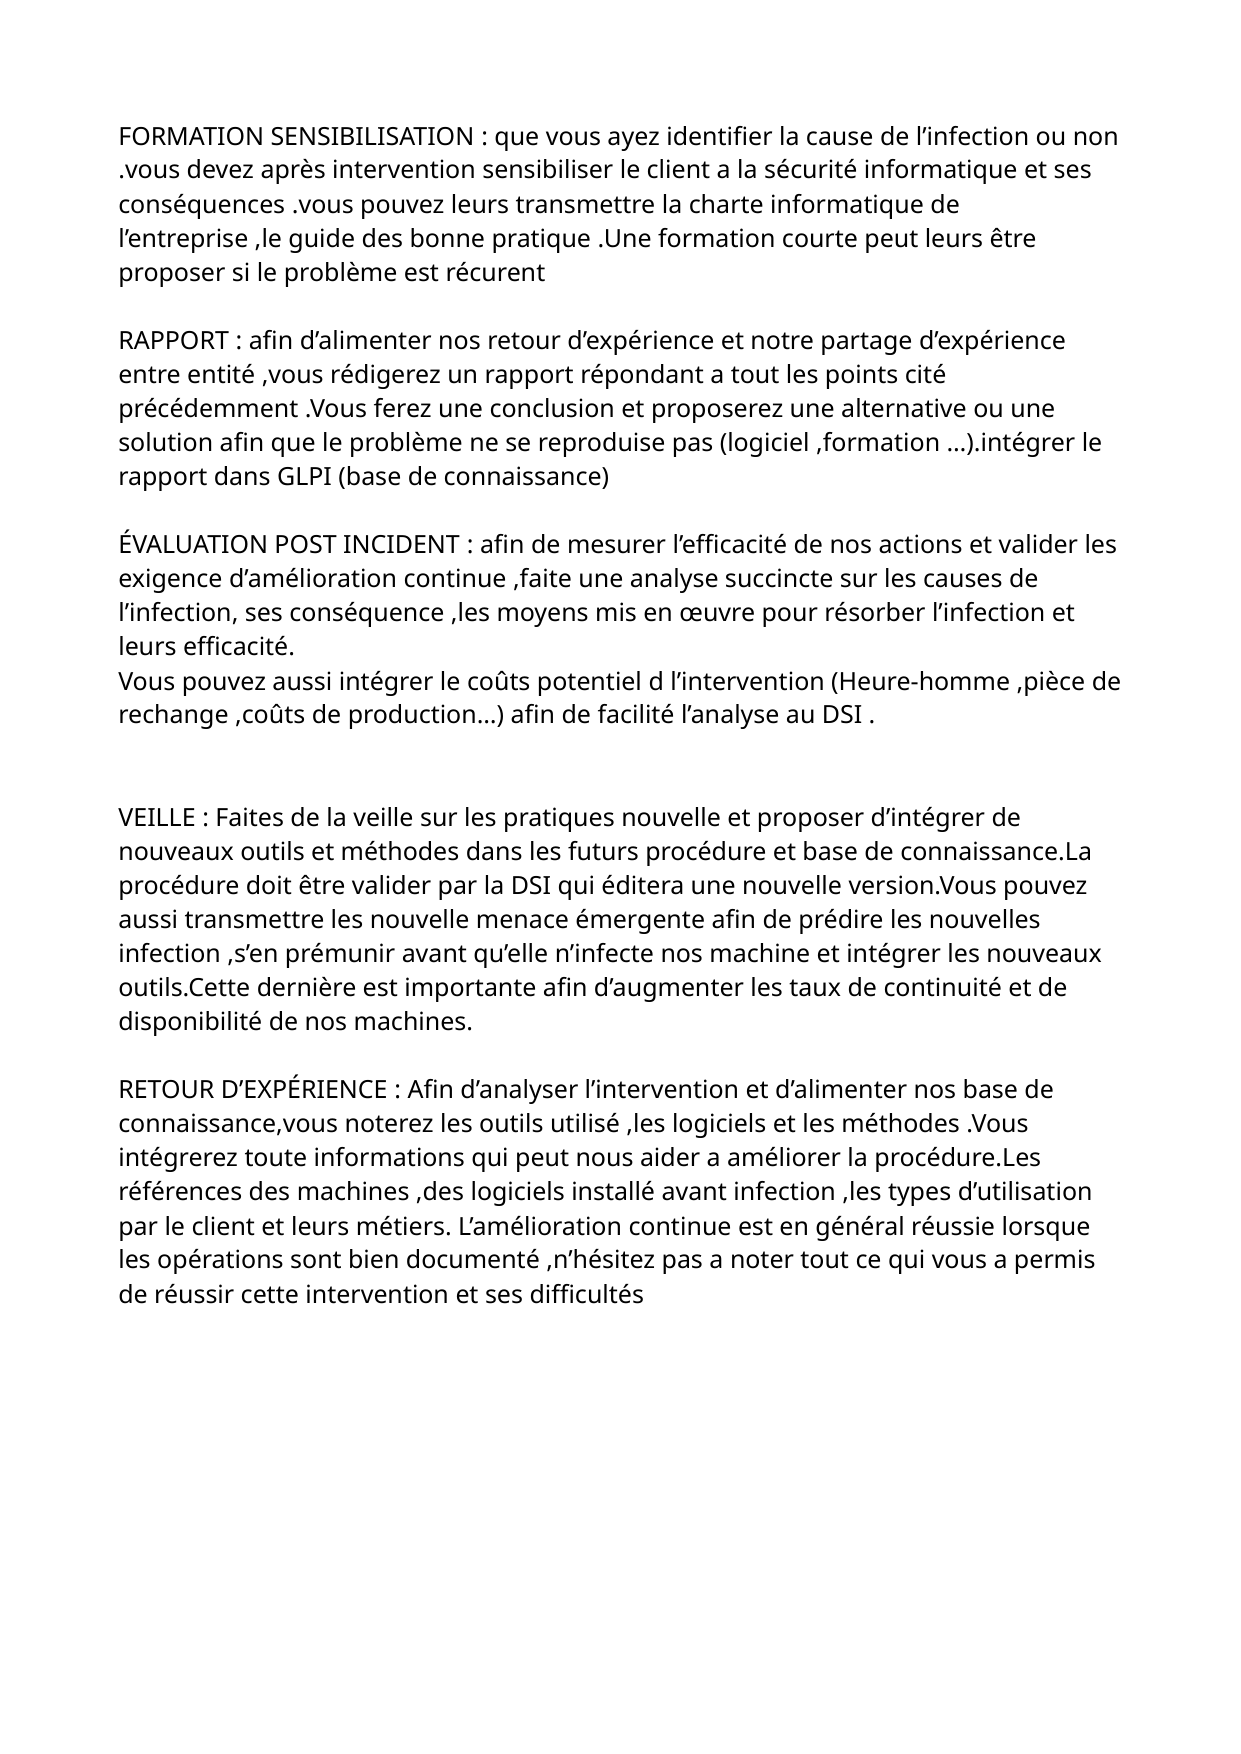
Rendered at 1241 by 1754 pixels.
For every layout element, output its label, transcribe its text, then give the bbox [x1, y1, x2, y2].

text RETOUR D’EXPÉRIENCE : Afin d’analyser l’intervention et d’alimenter nos base de connaissance,vous noterez les outils utilisé ,les logiciels et les méthodes .Vous intégrerez toute informations qui peut nous aider a améliorer la procédure.Les références des machines ,des logiciels installé avant infection ,les types d’utilisation par le client et leurs métiers. L’amélioration continue est en général réussie lorsque les opérations sont bien documenté ,n’hésitez pas a noter tout ce qui vous a permis de réussir cette intervention et ses difficultés [118, 1072, 1122, 1310]
text ÉVALUATION POST INCIDENT : afin de mesurer l’efficacité de nos actions et valider les exigence d’amélioration continue ,faite une analyse succincte sur les causes de l’infection, ses conséquence ,les moyens mis en œuvre pour résorber l’infection et leurs efficacité. [118, 527, 1122, 663]
text RAPPORT : afin d’alimenter nos retour d’expérience et notre partage d’expérience entre entité ,vous rédigerez un rapport répondant a tout les points cité précédemment .Vous ferez une conclusion et proposerez une alternative ou une solution afin que le problème ne se reproduise pas (logiciel ,formation …).intégrer le rapport dans GLPI (base de connaissance) [118, 322, 1122, 493]
text Vous pouvez aussi intégrer le coûts potentiel d l’intervention (Heure-homme ,pièce de rechange ,coûts de production…) afin de facilité l’analyse au DSI . [118, 663, 1122, 731]
text FORMATION SENSIBILISATION : que vous ayez identifier la cause de l’infection ou non .vous devez après intervention sensibiliser le client a la sécurité informatique et ses conséquences .vous pouvez leurs transmettre la charte informatique de l’entreprise ,le guide des bonne pratique .Une formation courte peut leurs être proposer si le problème est récurent [118, 118, 1122, 288]
text VEILLE : Faites de la veille sur les pratiques nouvelle et proposer d’intégrer de nouveaux outils et méthodes dans les futurs procédure et base de connaissance.La procédure doit être valider par la DSI qui éditera une nouvelle version.Vous pouvez aussi transmettre les nouvelle menace émergente afin de prédire les nouvelles infection ,s’en prémunir avant qu’elle n’infecte nos machine et intégrer les nouveaux outils.Cette dernière est importante afin d’augmenter les taux de continuité et de disponibilité de nos machines. [118, 799, 1122, 1038]
